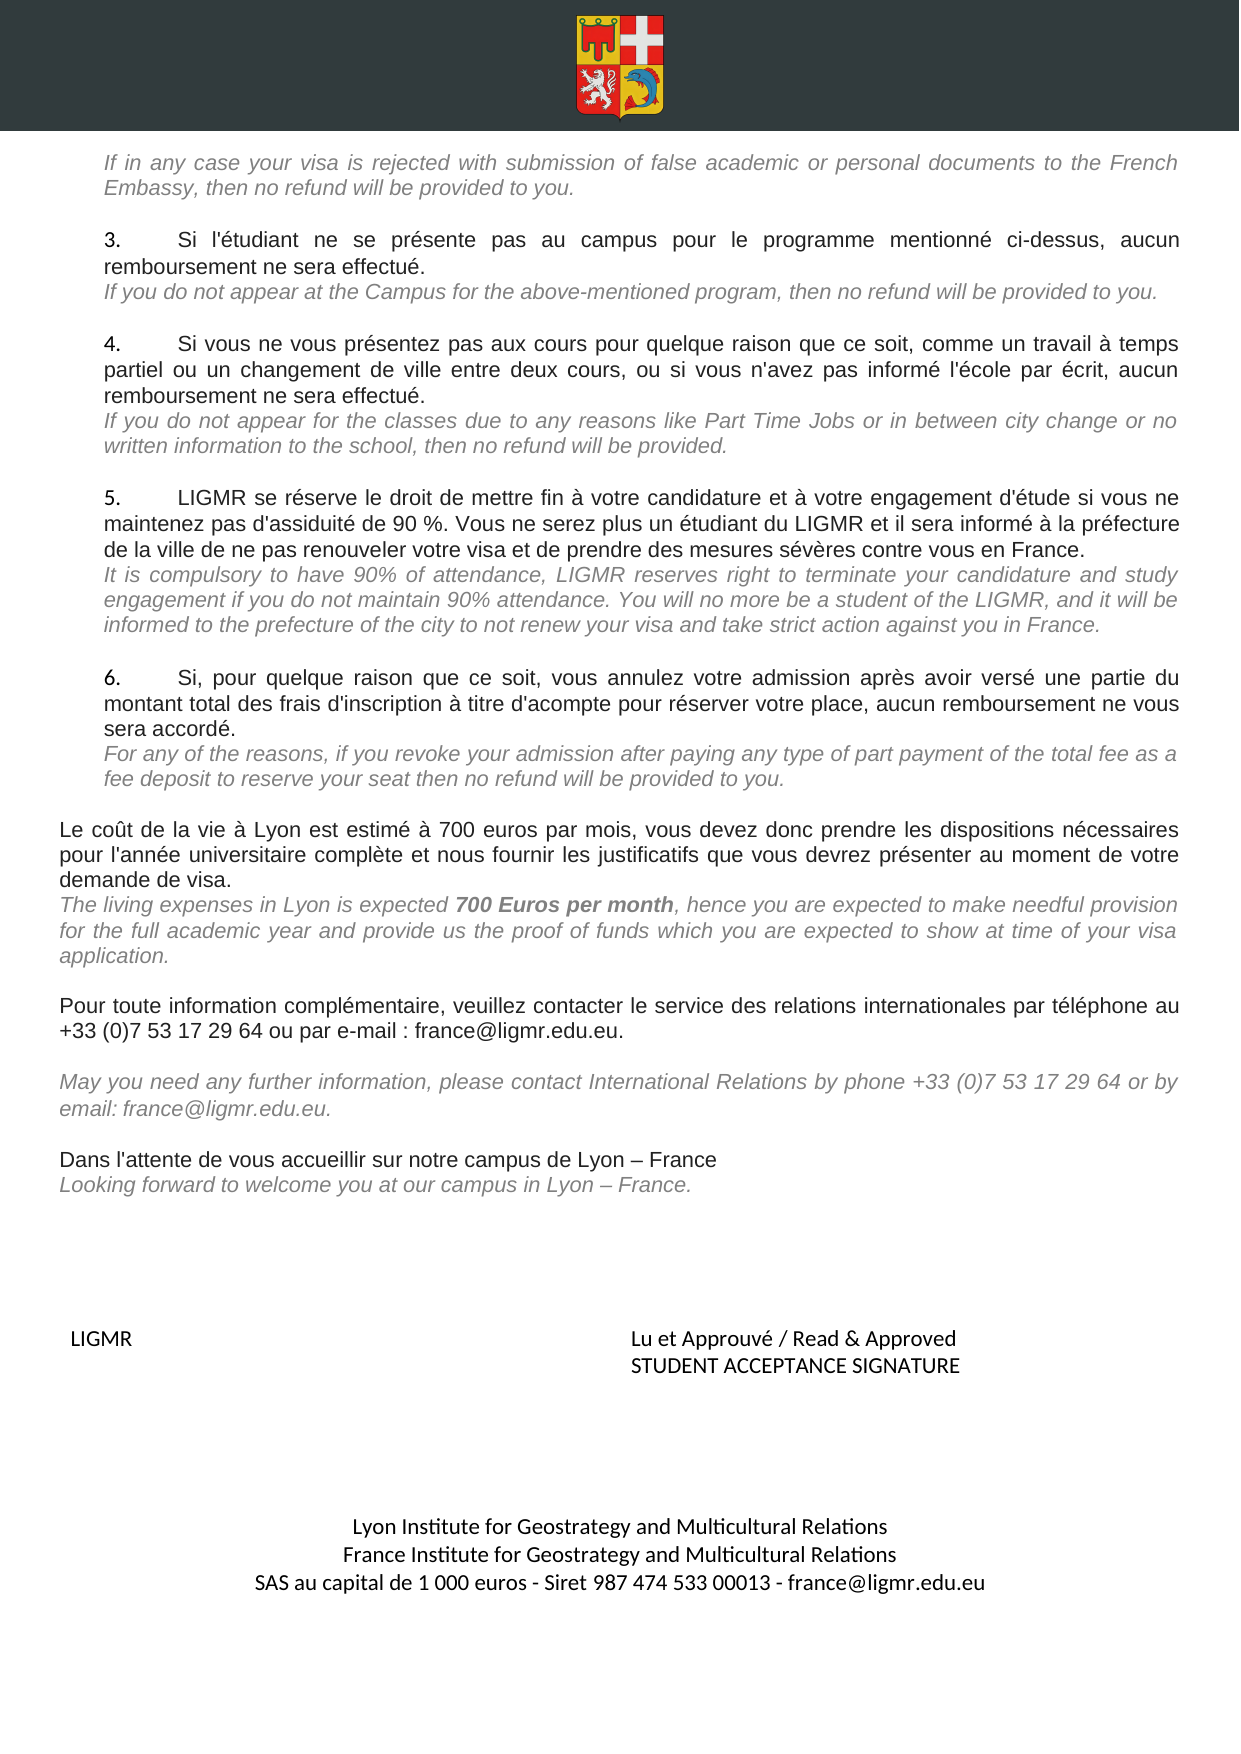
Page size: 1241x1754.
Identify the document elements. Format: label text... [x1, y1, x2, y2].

text Looking forward to welcome you at our campus in Lyon – France. [59, 1172, 1181, 1198]
list If in any case your visa is rejected with submission of false academic or personal documents to the French Embassy, then no refund will be provided to you. [103, 150, 1181, 200]
list If you do not appear for the classes due to any reasons like Part Time Jobs or in between city change or no written information to the school, then no refund will be provided. [103, 408, 1181, 458]
text May you need any further information, please contact International Relations by phone +33 (0)7 53 17 29 64 or by email: france@ligmr.edu.eu. [59, 1069, 1181, 1122]
text Pour toute information complémentaire, veuillez contacter le service des relations internationales par téléphone au +33 (0)7 53 17 29 64 ou par e-mail : france@ligmr.edu.eu. [59, 993, 1181, 1043]
text Dans l'attente de vous accueillir sur notre campus de Lyon – France. [59, 1147, 1181, 1172]
list Si l'étudiant ne se présente pas au campus pour le programme mentionné ci-dessus, aucun remboursement ne sera effectué. [103, 226, 1181, 279]
list For any of the reasons, if you revoke your admission after paying any type of part payment of the total fee as a fee deposit to reserve your seat then no refund will be provided to you. [103, 741, 1181, 791]
list Si vous ne vous présentez pas aux cours pour quelque raison que ce soit, comme un travail à temps partiel ou un changement de ville entre deux cours, ou si vous n'avez pas informé l'école par écrit, aucun remboursement ne sera effectué. [103, 329, 1181, 408]
table_header LIGMR [59, 1324, 619, 1408]
text Le coût de la vie à Lyon est estimé à 700 euros par mois, vous devez donc prendre les dispositions nécessaires pour l'année universitaire complète et nous fournir les justificatifs que vous devrez présenter au moment de votre demande de visa. [59, 817, 1181, 892]
text The living expenses in Lyon is expected 700 Euros per month, hence you are expected to make needful provision for the full academic year and provide us the proof of funds which you are expected to show at time of your visa application. [59, 892, 1181, 968]
list If you do not appear at the Campus for the above-mentioned program, then no refund will be provided to you. [103, 279, 1181, 304]
list LIGMR se réserve le droit de mettre fin à votre candidature et à votre engagement d'étude si vous ne maintenez pas d'assiduité de 90 %. Vous ne serez plus un étudiant du LIGMR et il sera informé à la préfecture de la ville de ne pas renouveler votre visa et de prendre des mesures sévères contre vous en France. [103, 483, 1181, 562]
list It is compulsory to have 90% of attendance, LIGMR reserves right to terminate your candidature and study engagement if you do not maintain 90% attendance. You will no more be a student of the LIGMR, and it will be informed to the prefecture of the city to not renew your visa and take strict action against you in France. [103, 562, 1181, 637]
list Si, pour quelque raison que ce soit, vous annulez votre admission après avoir versé une partie du montant total des frais d'inscription à titre d'acompte pour réserver votre place, aucun remboursement ne vous sera accordé. [103, 663, 1181, 741]
table_header Lu et Approuvé / Read & Approved STUDENT ACCEPTANCE SIGNATURE [620, 1324, 1180, 1408]
